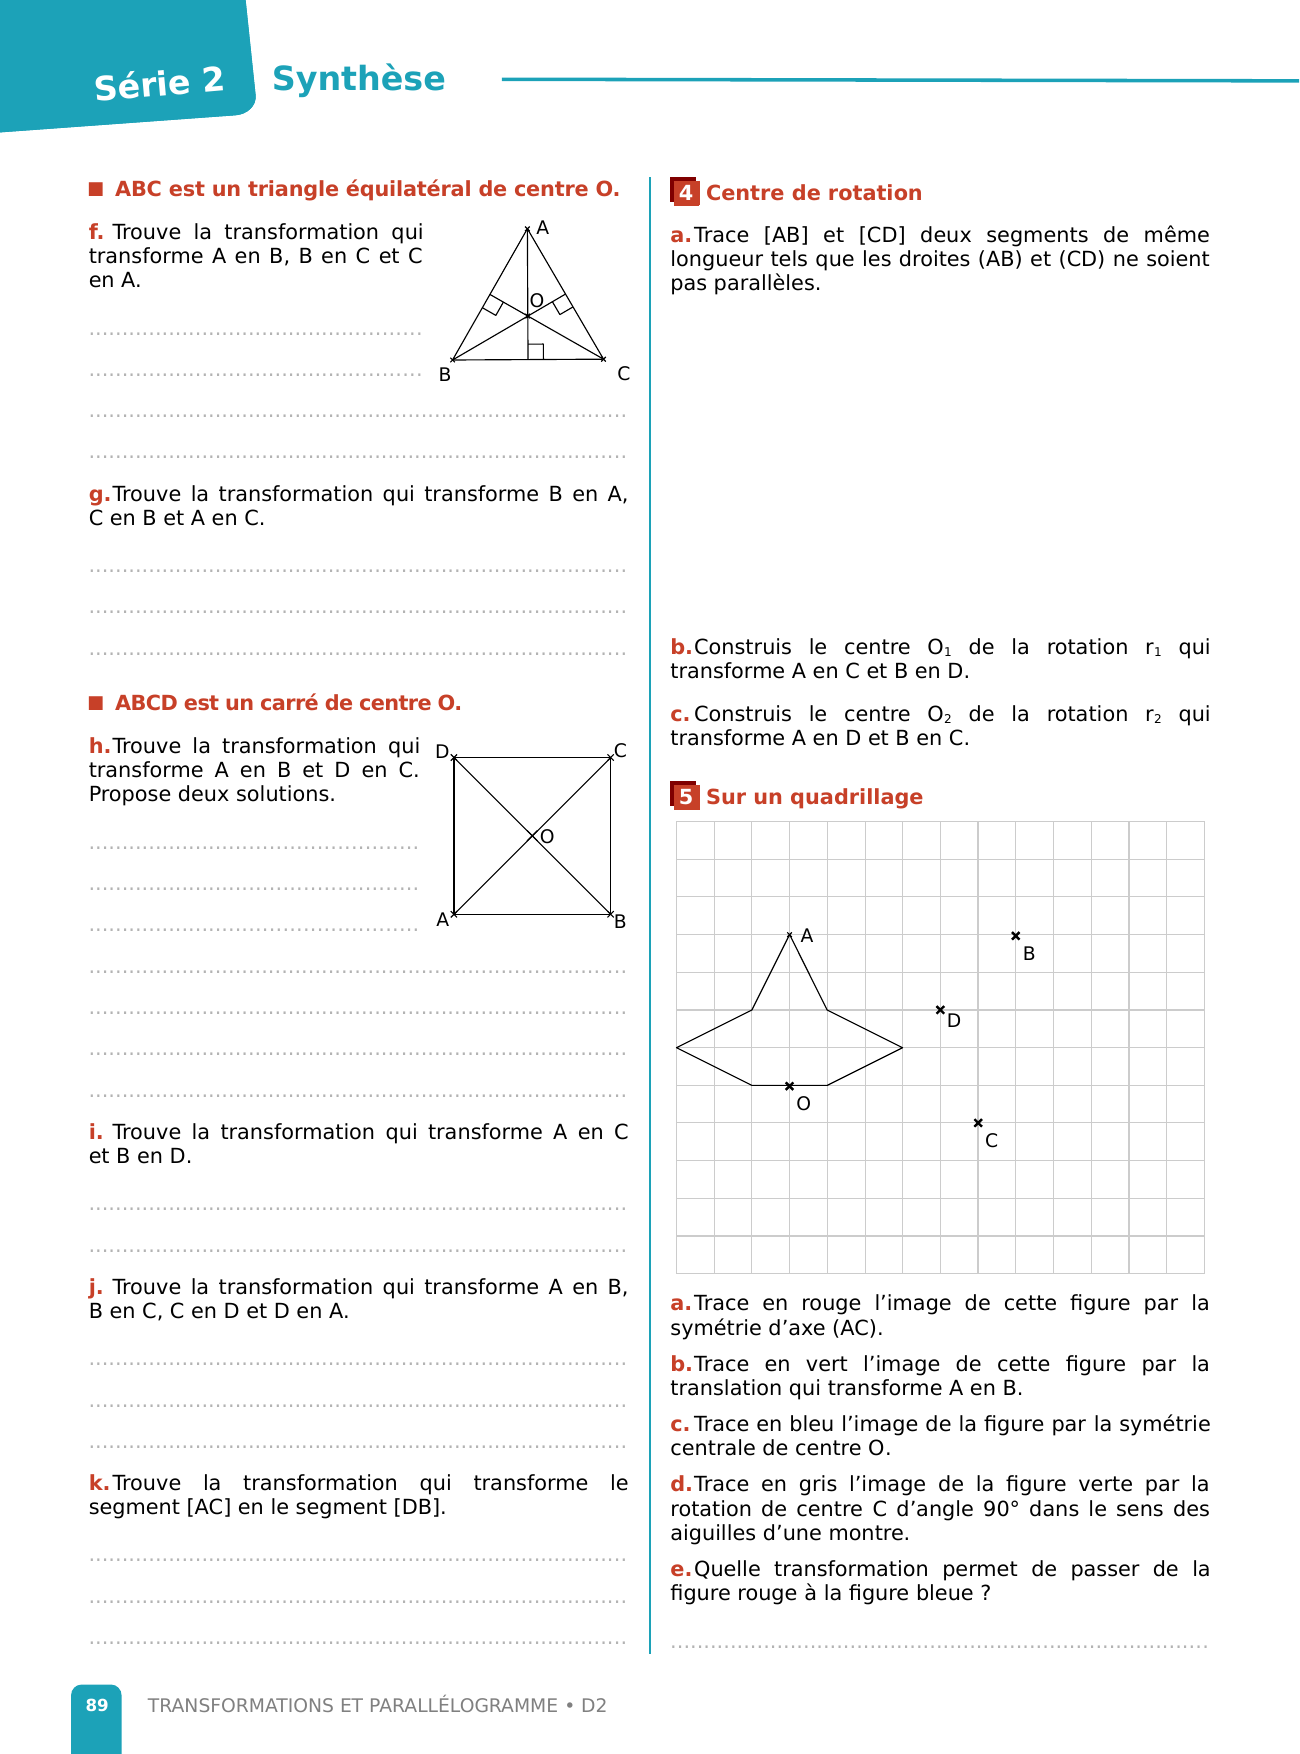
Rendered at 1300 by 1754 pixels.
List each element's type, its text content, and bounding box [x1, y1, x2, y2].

list Trace en bleu l’image de la figure par la symétrie centrale de centre O. [670, 1412, 1211, 1461]
list Trouve la transformation qui transforme A en B, B en C et C en A. [88, 220, 629, 292]
subtitle Construis le centre O1 de la rotation r1 qui transforme A en C et B en D. [670, 635, 1211, 684]
list Trouve la transformation qui transforme A en C et B en D. [88, 1120, 629, 1168]
list Construis le centre O2 de la rotation r2 qui transforme A en D et B en C. [670, 702, 1211, 750]
list Quelle transformation permet de passer de la figure rouge à la figure bleue ? [670, 1557, 1211, 1606]
list Trouve la transformation qui transforme B en A, C en B et A en C. [88, 482, 629, 530]
list Trace en gris l’image de la figure verte par la rotation de centre C d’angle 90° dans le sens des aiguilles d’une montre. [670, 1472, 1211, 1545]
list ABCD est un carré de centre O. [88, 691, 629, 716]
list Trace [AB] et [CD] deux segments de même longueur tels que les droites (AB) et (CD) ne soient pas parallèles. [670, 223, 1211, 296]
list Trace en rouge l’image de cette figure par la symétrie d’axe (AC). [670, 1291, 1211, 1340]
list ABC est un triangle équilatéral de centre O. [88, 177, 629, 202]
list Trouve la transformation qui transforme A en B, B en C, C en D et D en A. [88, 1275, 629, 1323]
subtitle Trouve la transformation qui transforme A en B et D en C. Propose deux solutions. [88, 734, 629, 807]
list Trouve la transformation qui transforme le segment [AC] en le segment [DB]. [88, 1471, 629, 1519]
subtitle Sur un quadrillage [696, 781, 1211, 809]
subtitle Centre de rotation [696, 177, 1211, 205]
list Trace en vert l’image de cette figure par la translation qui transforme A en B. [670, 1352, 1211, 1400]
